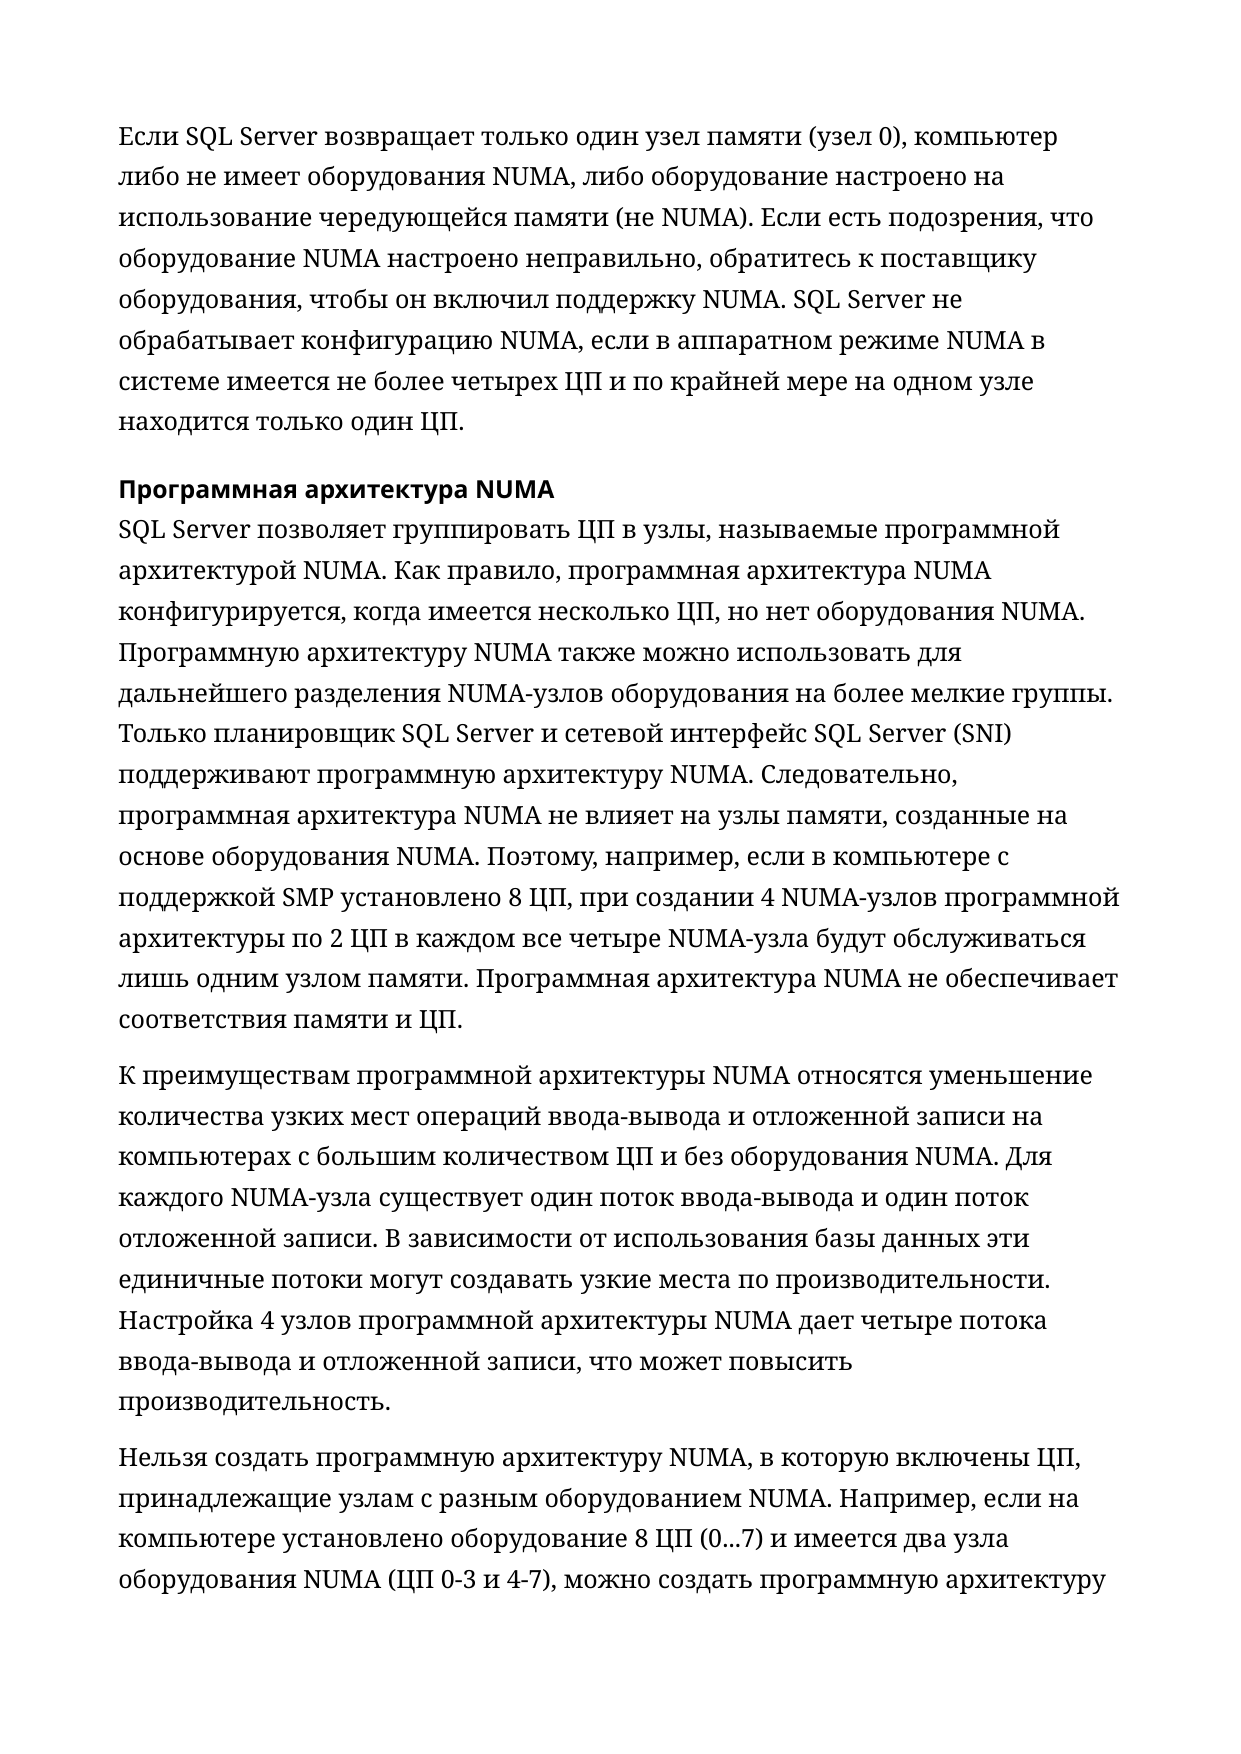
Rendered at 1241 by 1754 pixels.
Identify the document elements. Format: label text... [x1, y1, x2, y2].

text К преимуществам программной архитектуры NUMA относятся уменьшение количества узких мест операций ввода-вывода и отложенной записи на компьютерах с большим количеством ЦП и без оборудования NUMA. Для каждого NUMA-узла существует один поток ввода-вывода и один поток отложенной записи. В зависимости от использования базы данных эти единичные потоки могут создавать узкие места по производительности. Настройка 4 узлов программной архитектуры NUMA дает четыре потока ввода-вывода и отложенной записи, что может повысить производительность. [118, 1057, 1122, 1418]
text Если SQL Server возвращает только один узел памяти (узел 0), компьютер либо не имеет оборудования NUMA, либо оборудование настроено на использование чередующейся памяти (не NUMA). Если есть подозрения, что оборудование NUMA настроено неправильно, обратитесь к поставщику оборудования, чтобы он включил поддержку NUMA. SQL Server не обрабатывает конфигурацию NUMA, если в аппаратном режиме NUMA в системе имеется не более четырех ЦП и по крайней мере на одном узле находится только один ЦП. [118, 118, 1122, 438]
text Нельзя создать программную архитектуру NUMA, в которую включены ЦП, принадлежащие узлам с разным оборудованием NUMA. Например, если на компьютере установлено оборудование 8 ЦП (0...7) и имеется два узла оборудования NUMA (ЦП 0-3 и 4-7), можно создать программную архитектуру [118, 1439, 1122, 1596]
subtitle Программная архитектура NUMA [118, 472, 1122, 506]
text SQL Server позволяет группировать ЦП в узлы, называемые программной архитектурой NUMA. Как правило, программная архитектура NUMA конфигурируется, когда имеется несколько ЦП, но нет оборудования NUMA. Программную архитектуру NUMA также можно использовать для дальнейшего разделения NUMA-узлов оборудования на более мелкие группы. Только планировщик SQL Server и сетевой интерфейс SQL Server (SNI) поддерживают программную архитектуру NUMA. Следовательно, программная архитектура NUMA не влияет на узлы памяти, созданные на основе оборудования NUMA. Поэтому, например, если в компьютере с поддержкой SMP установлено 8 ЦП, при создании 4 NUMA-узлов программной архитектуры по 2 ЦП в каждом все четыре NUMA-узла будут обслуживаться лишь одним узлом памяти. Программная архитектура NUMA не обеспечивает соответствия памяти и ЦП. [118, 512, 1122, 1036]
